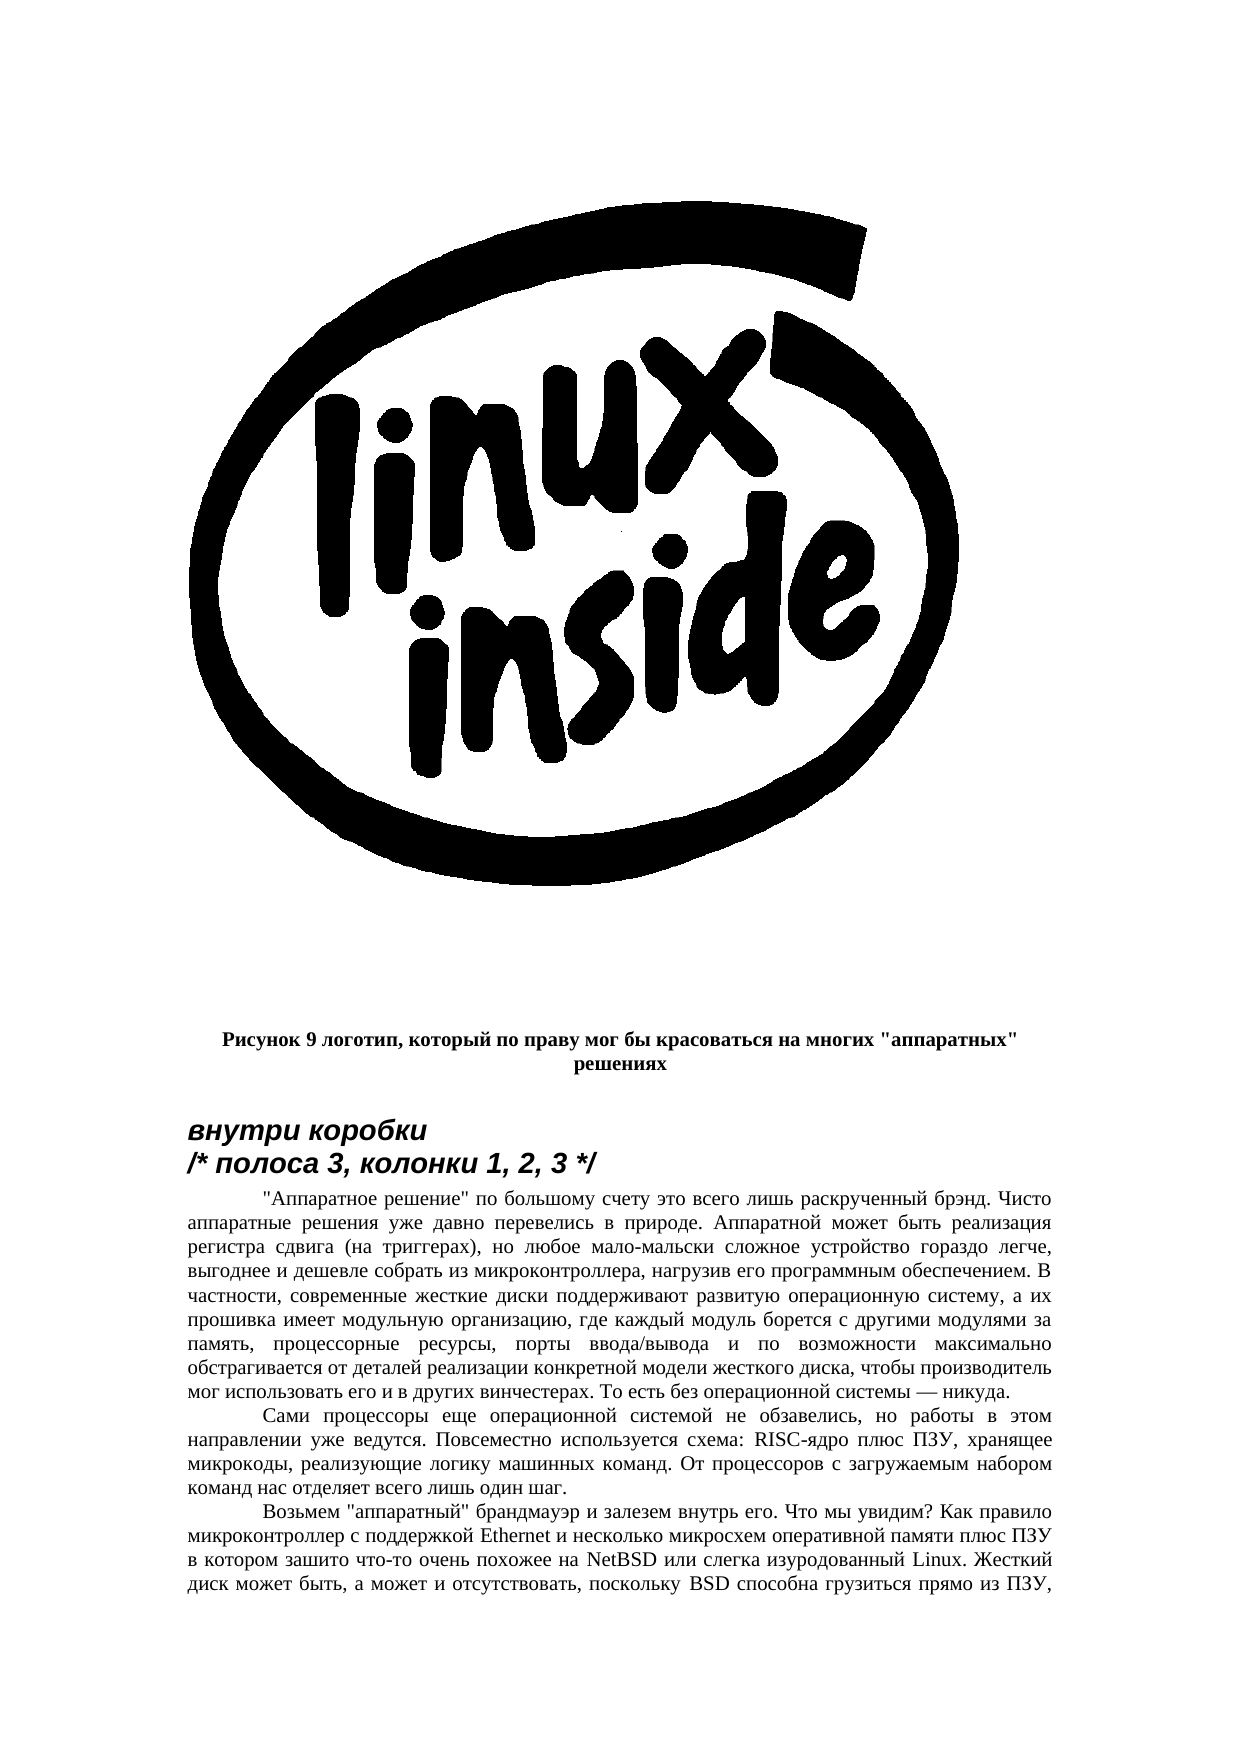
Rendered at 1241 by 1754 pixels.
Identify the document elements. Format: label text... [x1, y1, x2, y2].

text "Аппаратное решение" по большому счету это всего лишь раскрученный брэнд. Чисто аппаратные решения уже давно перевелись в природе. Аппаратной может быть реализация регистра сдвига (на триггерах), но любое мало-мальски сложное устройство гораздо легче, выгоднее и дешевле собрать из микроконтроллера, нагрузив его программным обеспечением. В частности, современные жесткие диски поддерживают развитую операционную систему, а их прошивка имеет модульную организацию, где каждый модуль борется с другими модулями за память, процессорные ресурсы, порты ввода/вывода и по возможности максимально обстрагивается от деталей реализации конкретной модели жесткого диска, чтобы производитель мог использовать его и в других винчестерах. То есть без операционной системы — никуда. [187, 1186, 1053, 1403]
subtitle внутри коробки /* полоса 3, колонки 1, 2, 3 */ [187, 1113, 1053, 1180]
text Сами процессоры еще операционной системой не обзавелись, но работы в этом направлении уже ведутся. Повсеместно используется схема: RISC-ядро плюс ПЗУ, хранящее микрокоды, реализующие логику машинных команд. От процессоров с загружаемым набором команд нас отделяет всего лишь один шаг. [187, 1403, 1053, 1499]
picture [187, 150, 1053, 1015]
text Возьмем "аппаратный" брандмауэр и залезем внутрь его. Что мы увидим? Как правило микроконтроллер с поддержкой Ethernet и несколько микросхем оперативной памяти плюс ПЗУ в котором зашито что-то очень похожее на NetBSD или слегка изуродованный Linux. Жесткий диск может быть, а может и отсутствовать, поскольку BSD способна грузиться прямо из ПЗУ, [187, 1499, 1053, 1595]
text Рисунок 9 логотип, который по праву мог бы красоваться на многих "аппаратных" решениях [187, 1027, 1053, 1075]
